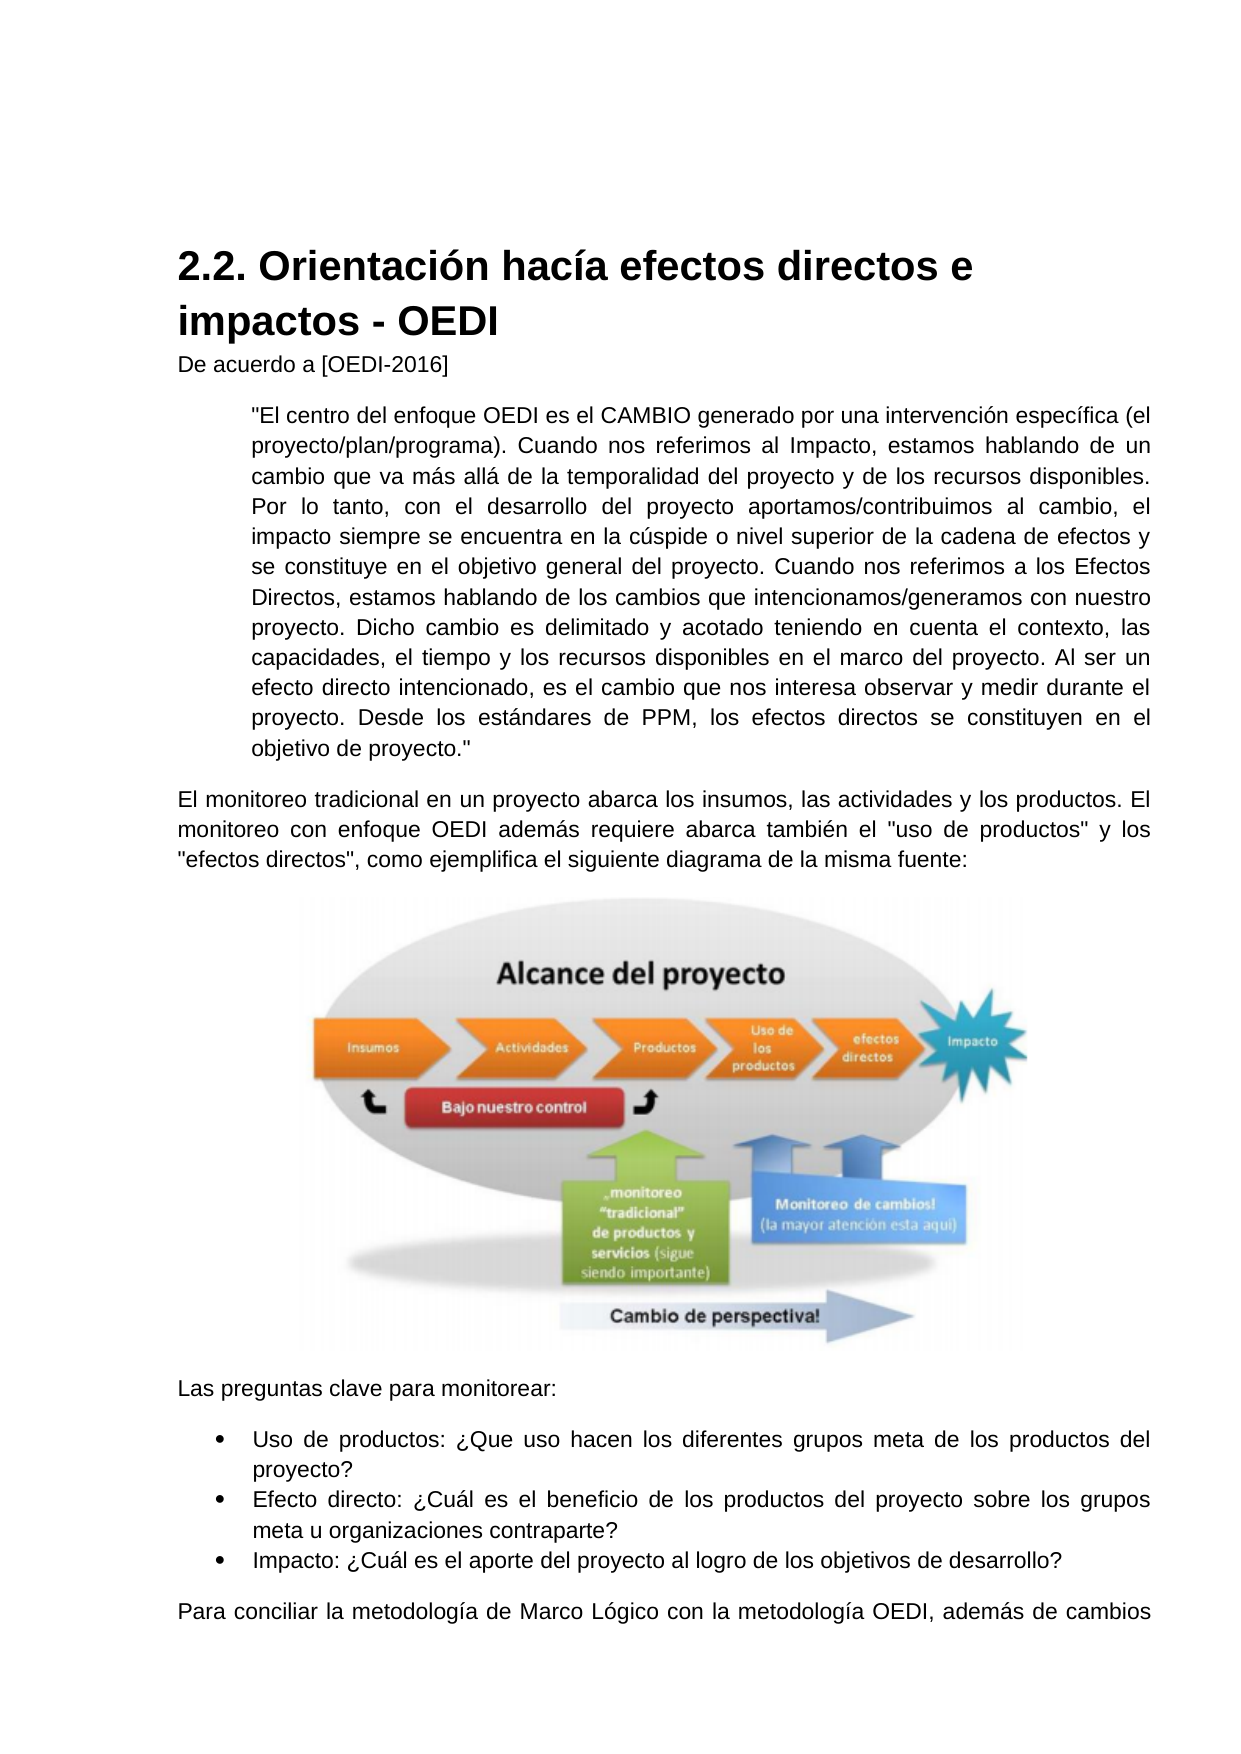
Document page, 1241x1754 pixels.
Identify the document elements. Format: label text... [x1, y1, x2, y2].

text 2.2. Orientación hacía efectos directos e impactos - OEDI [177, 241, 1152, 344]
list Impacto: ¿Cuál es el aporte del proyecto al logro de los objetivos de desarrollo? [216, 1547, 1152, 1573]
text Para conciliar la metodología de Marco Lógico con la metodología OEDI, además de cambios [177, 1598, 1152, 1624]
text De acuerdo a [OEDI-2016] [177, 351, 1152, 378]
text El monitoreo tradicional en un proyecto abarca los insumos, las actividades y los productos. El monitoreo con enfoque OEDI además requiere abarca también el "uso de productos" y los "efectos directos", como ejemplifica el siguiente diagrama de la misma fuente: [177, 786, 1152, 872]
picture [297, 897, 1032, 1351]
list Efecto directo: ¿Cuál es el beneficio de los productos del proyecto sobre los grupos meta u organizaciones contraparte? [216, 1486, 1152, 1543]
list Uso de productos: ¿Que uso hacen los diferentes grupos meta de los productos del proyecto? [216, 1426, 1152, 1482]
text "El centro del enfoque OEDI es el CAMBIO generado por una intervención específica (el proyecto/plan/programa). Cuando nos referimos al Impacto, estamos hablando de un cambio que va más allá de la temporalidad del proyecto y de los recursos disponibles. Por lo tanto, con el desarrollo del proyecto aportamos/contribuimos al cambio, el impacto siempre se encuentra en la cúspide o nivel superior de la cadena de efectos y se constituye en el objetivo general del proyecto. Cuando nos referimos a los Efectos Directos, estamos hablando de los cambios que intencionamos/generamos con nuestro proyecto. Dicho cambio es delimitado y acotado teniendo en cuenta el contexto, las capacidades, el tiempo y los recursos disponibles en el marco del proyecto. Al ser un efecto directo intencionado, es el cambio que nos interesa observar y medir durante el proyecto. Desde los estándares de PPM, los efectos directos se constituyen en el objetivo de proyecto." [251, 402, 1152, 761]
text Las preguntas clave para monitorear: [177, 1375, 1152, 1401]
